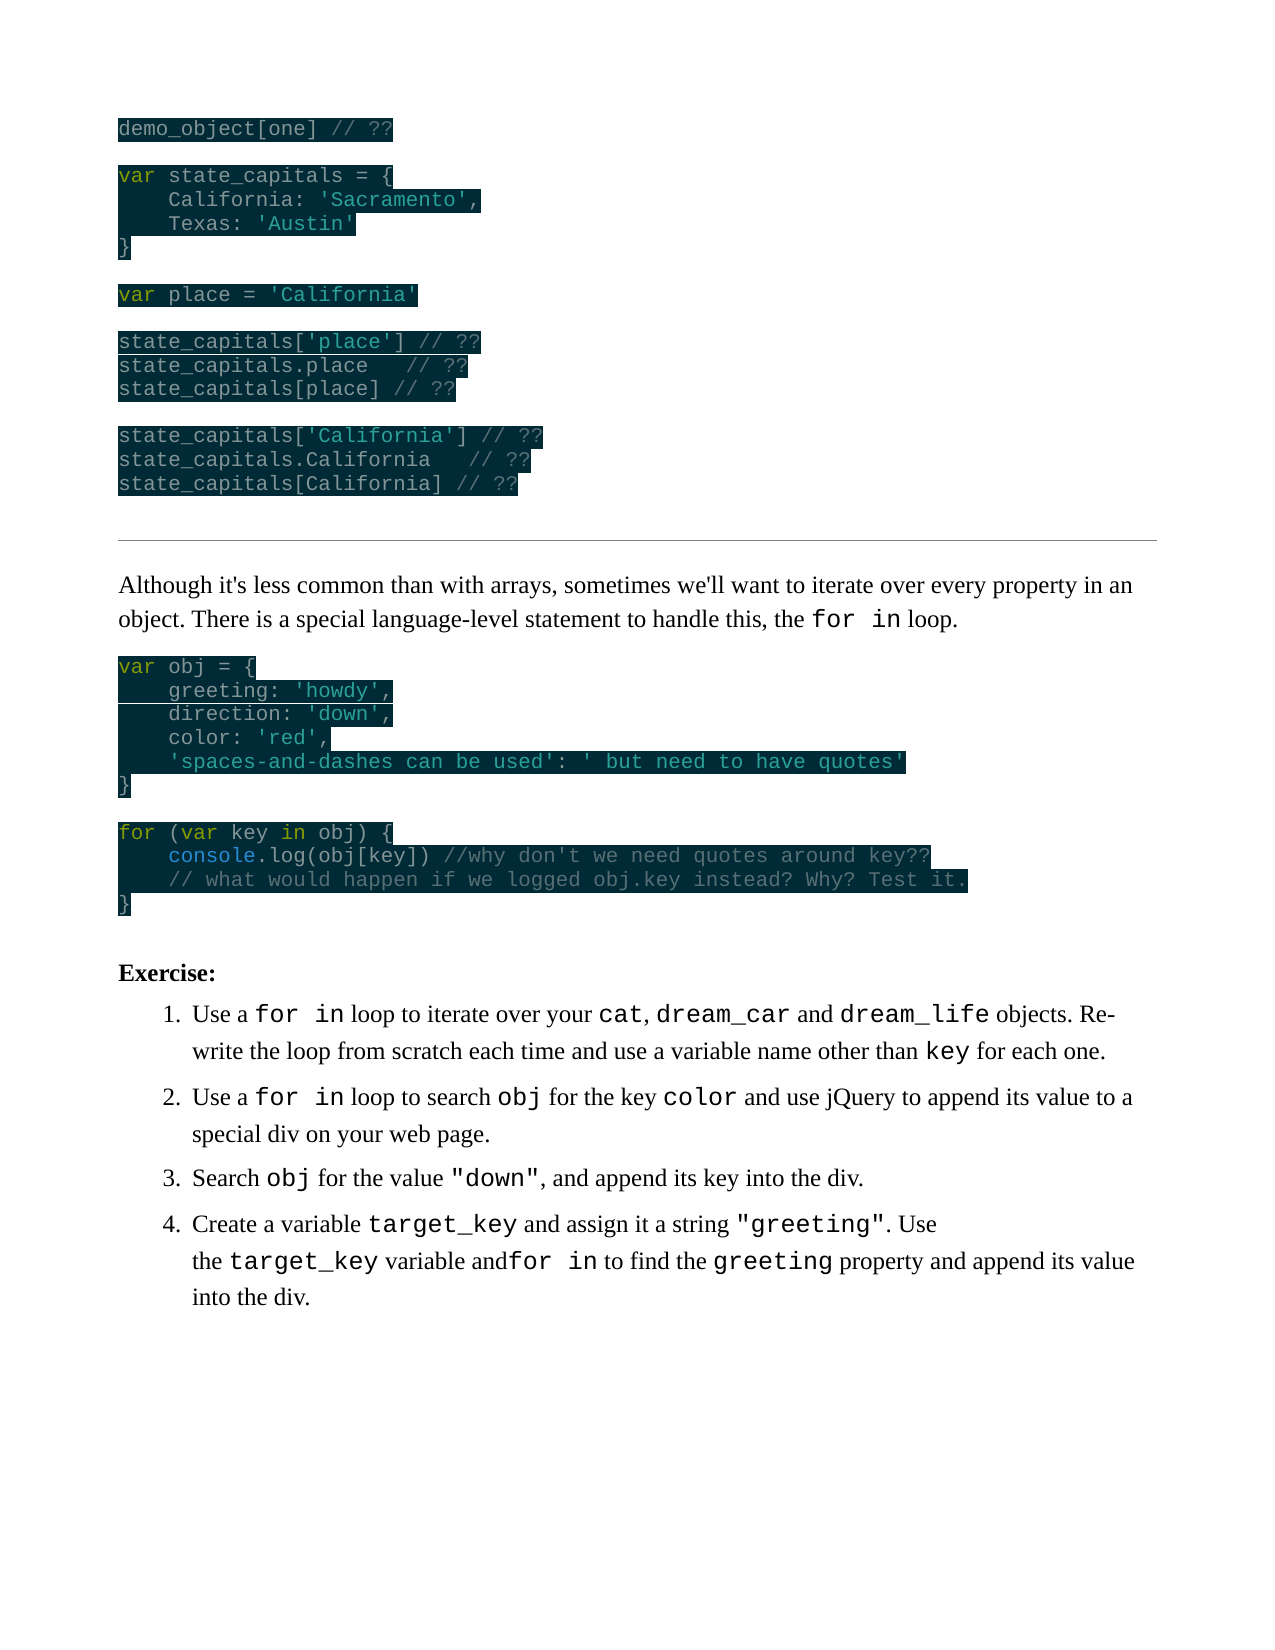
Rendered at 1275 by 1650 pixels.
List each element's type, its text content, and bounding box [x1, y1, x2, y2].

text state_capitals[California] // ?? [118, 473, 1157, 496]
text 'spaces-and-dashes can be used': ' but need to have quotes' [118, 751, 1157, 774]
text } [118, 236, 1157, 260]
text var place = 'California' [118, 284, 1157, 307]
subtitle Exercise: [118, 958, 1157, 987]
list Create a variable target_key and assign it a string "greeting". Use the target_key variable andfor in to find the greeting property and append its value into the div. [162, 1209, 1157, 1311]
text // what would happen if we logged obj.key instead? Why? Test it. [118, 869, 1157, 893]
text state_capitals.place // ?? [118, 354, 1157, 378]
text var obj = { [118, 656, 1157, 680]
text demo_object[one] // ?? [118, 118, 1157, 142]
text direction: 'down', [118, 703, 1157, 727]
text } [118, 774, 1157, 798]
list Use a for in loop to search obj for the key color and use jQuery to append its value to a special div on your web page. [162, 1082, 1157, 1148]
text state_capitals['place'] // ?? [118, 331, 1157, 354]
text Although it's less common than with arrays, sometimes we'll want to iterate over every property in an object. There is a special language-level statement to handle this, the for in loop. [118, 570, 1157, 635]
text Texas: 'Austin' [118, 213, 1157, 236]
text var state_capitals = { [118, 165, 1157, 189]
text state_capitals[place] // ?? [118, 378, 1157, 402]
text state_capitals['California'] // ?? [118, 426, 1157, 449]
text color: 'red', [118, 727, 1157, 751]
text California: 'Sacramento', [118, 189, 1157, 213]
list Search obj for the value "down", and append its key into the div. [162, 1163, 1157, 1194]
text console.log(obj[key]) //why don't we need quotes around key?? [118, 845, 1157, 869]
text for (var key in obj) { [118, 822, 1157, 845]
list Use a for in loop to iterate over your cat, dream_car and dream_life objects. Re-write the loop from scratch each time and use a variable name other than key for each one. [162, 999, 1157, 1067]
text } [118, 893, 1157, 916]
text state_capitals.California // ?? [118, 449, 1157, 473]
text greeting: 'howdy', [118, 680, 1157, 703]
